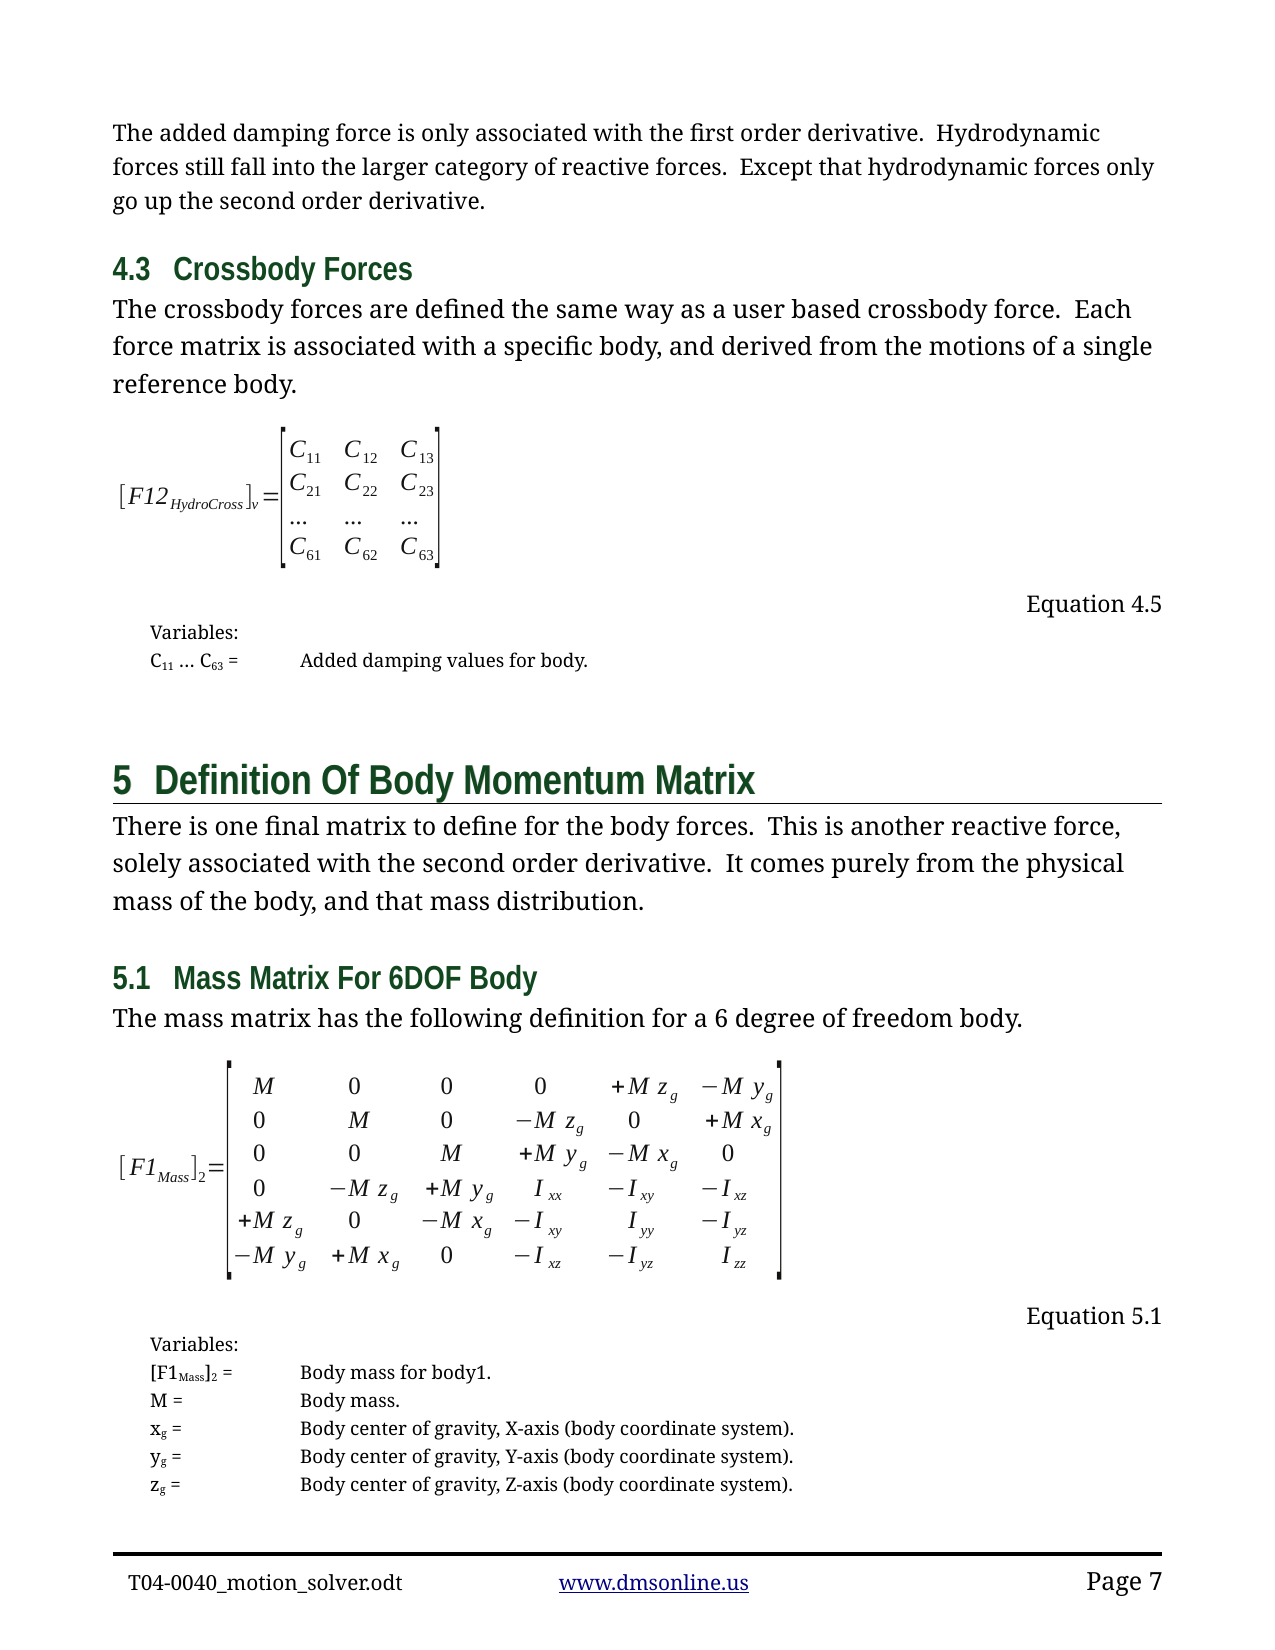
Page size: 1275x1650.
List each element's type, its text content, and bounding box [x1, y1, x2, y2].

text yg = Body center of gravity, Y-axis (body coordinate system). [150, 1443, 1162, 1469]
text Equation 4.5 [112, 588, 1162, 620]
text Variables: [150, 620, 1162, 645]
text zg = Body center of gravity, Z-axis (body coordinate system). [150, 1471, 1162, 1497]
text M = Body mass. [150, 1387, 1162, 1413]
text [F1Mass]2 = Body mass for body1. [150, 1359, 1162, 1385]
text The added damping force is only associated with the first order derivative. Hydrodynamic forces still fall into the larger category of reactive forces. Except that hydrodynamic forces only go up the second order derivative. [112, 117, 1162, 217]
text The mass matrix has the following definition for a 6 degree of freedom body. [112, 1000, 1162, 1034]
text Variables: [150, 1331, 1162, 1357]
subtitle Mass Matrix for 6DOF Body [112, 958, 1162, 997]
text xg = Body center of gravity, X-axis (body coordinate system). [150, 1415, 1162, 1441]
text C11 … C63 = Added damping values for body. [150, 648, 1162, 673]
text Equation 5.1 [112, 1300, 1162, 1331]
text The crossbody forces are defined the same way as a user based crossbody force. Each force matrix is associated with a specific body, and derived from the motions of a single reference body. [112, 292, 1162, 401]
subtitle crossbody Forces [112, 250, 1162, 288]
text There is one final matrix to define for the body forces. This is another reactive force, solely associated with the second order derivative. It comes purely from the physical mass of the body, and that mass distribution. [112, 809, 1162, 917]
subtitle Definition of Body Momentum Matrix [112, 755, 1162, 804]
